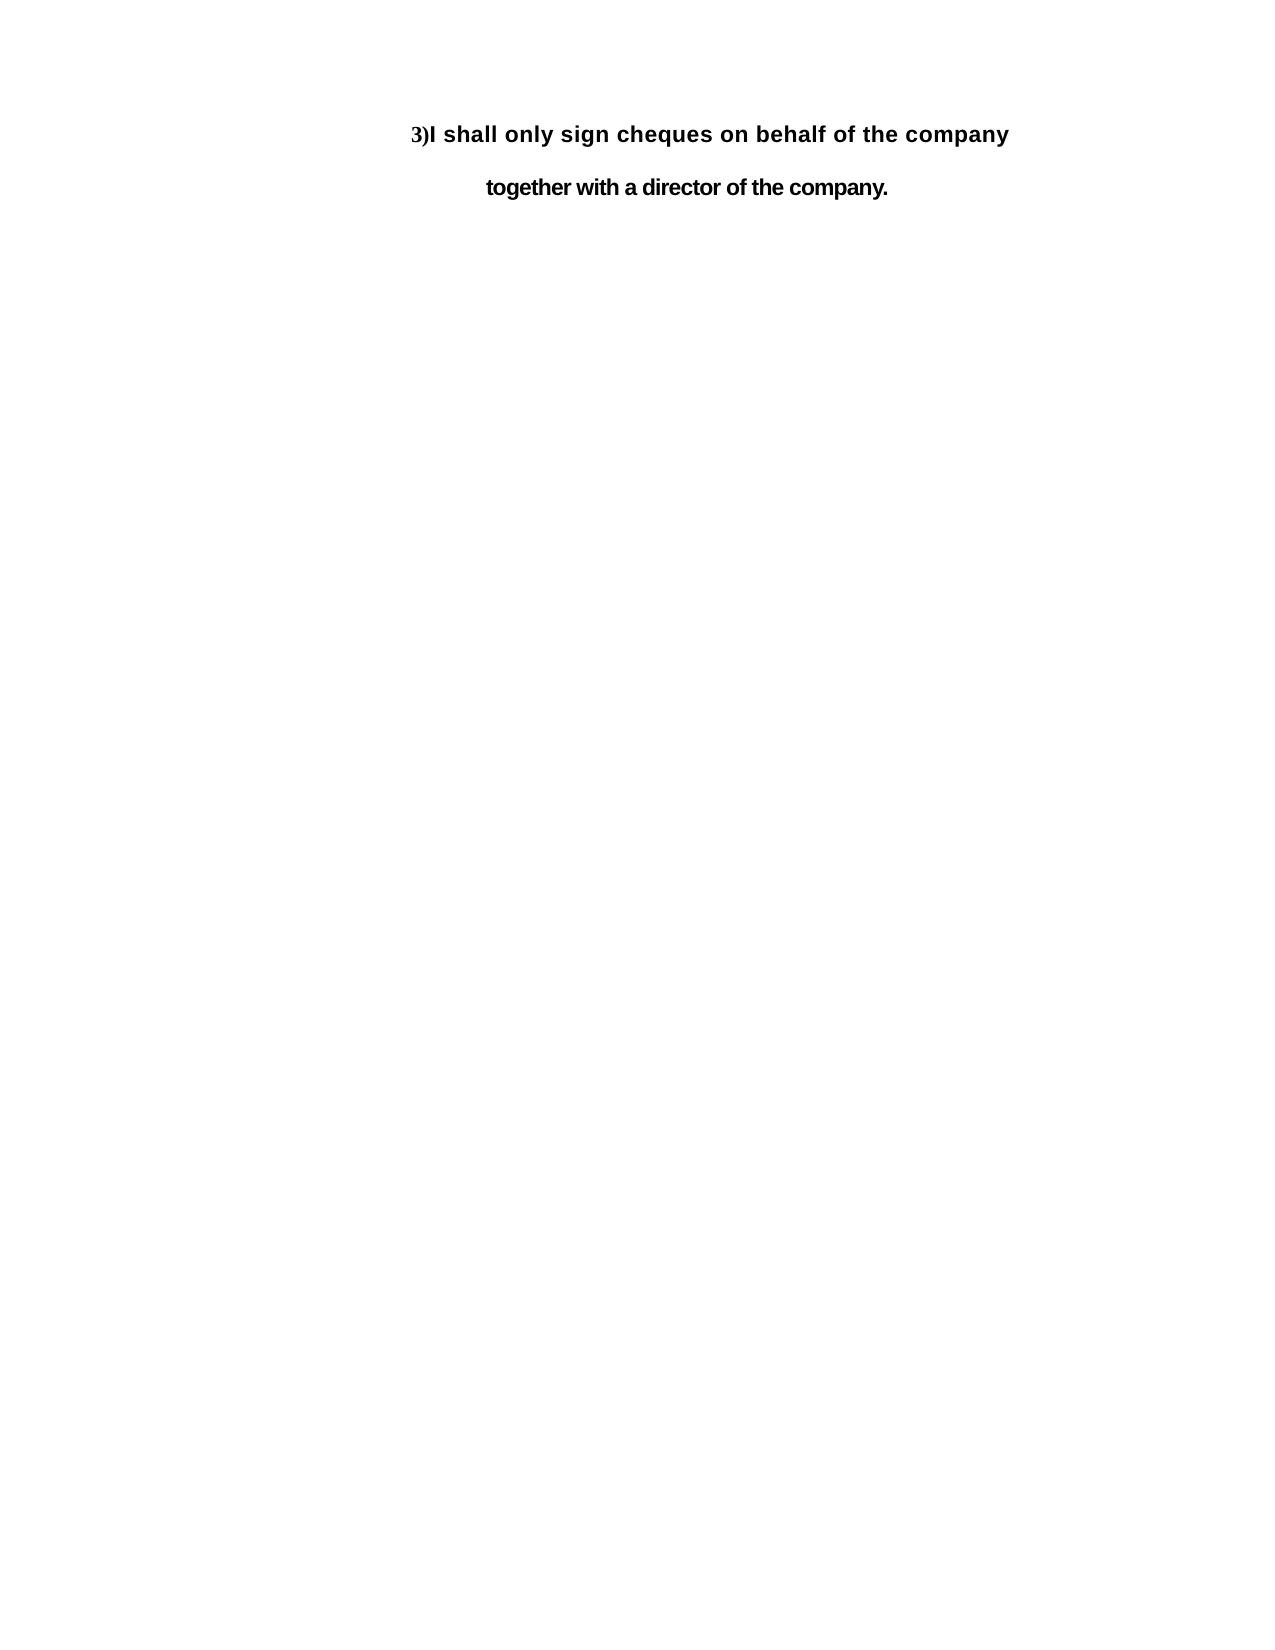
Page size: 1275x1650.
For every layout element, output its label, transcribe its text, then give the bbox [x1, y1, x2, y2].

list I shall only sign cheques on behalf of the company together with a director of the company. [411, 121, 1090, 200]
